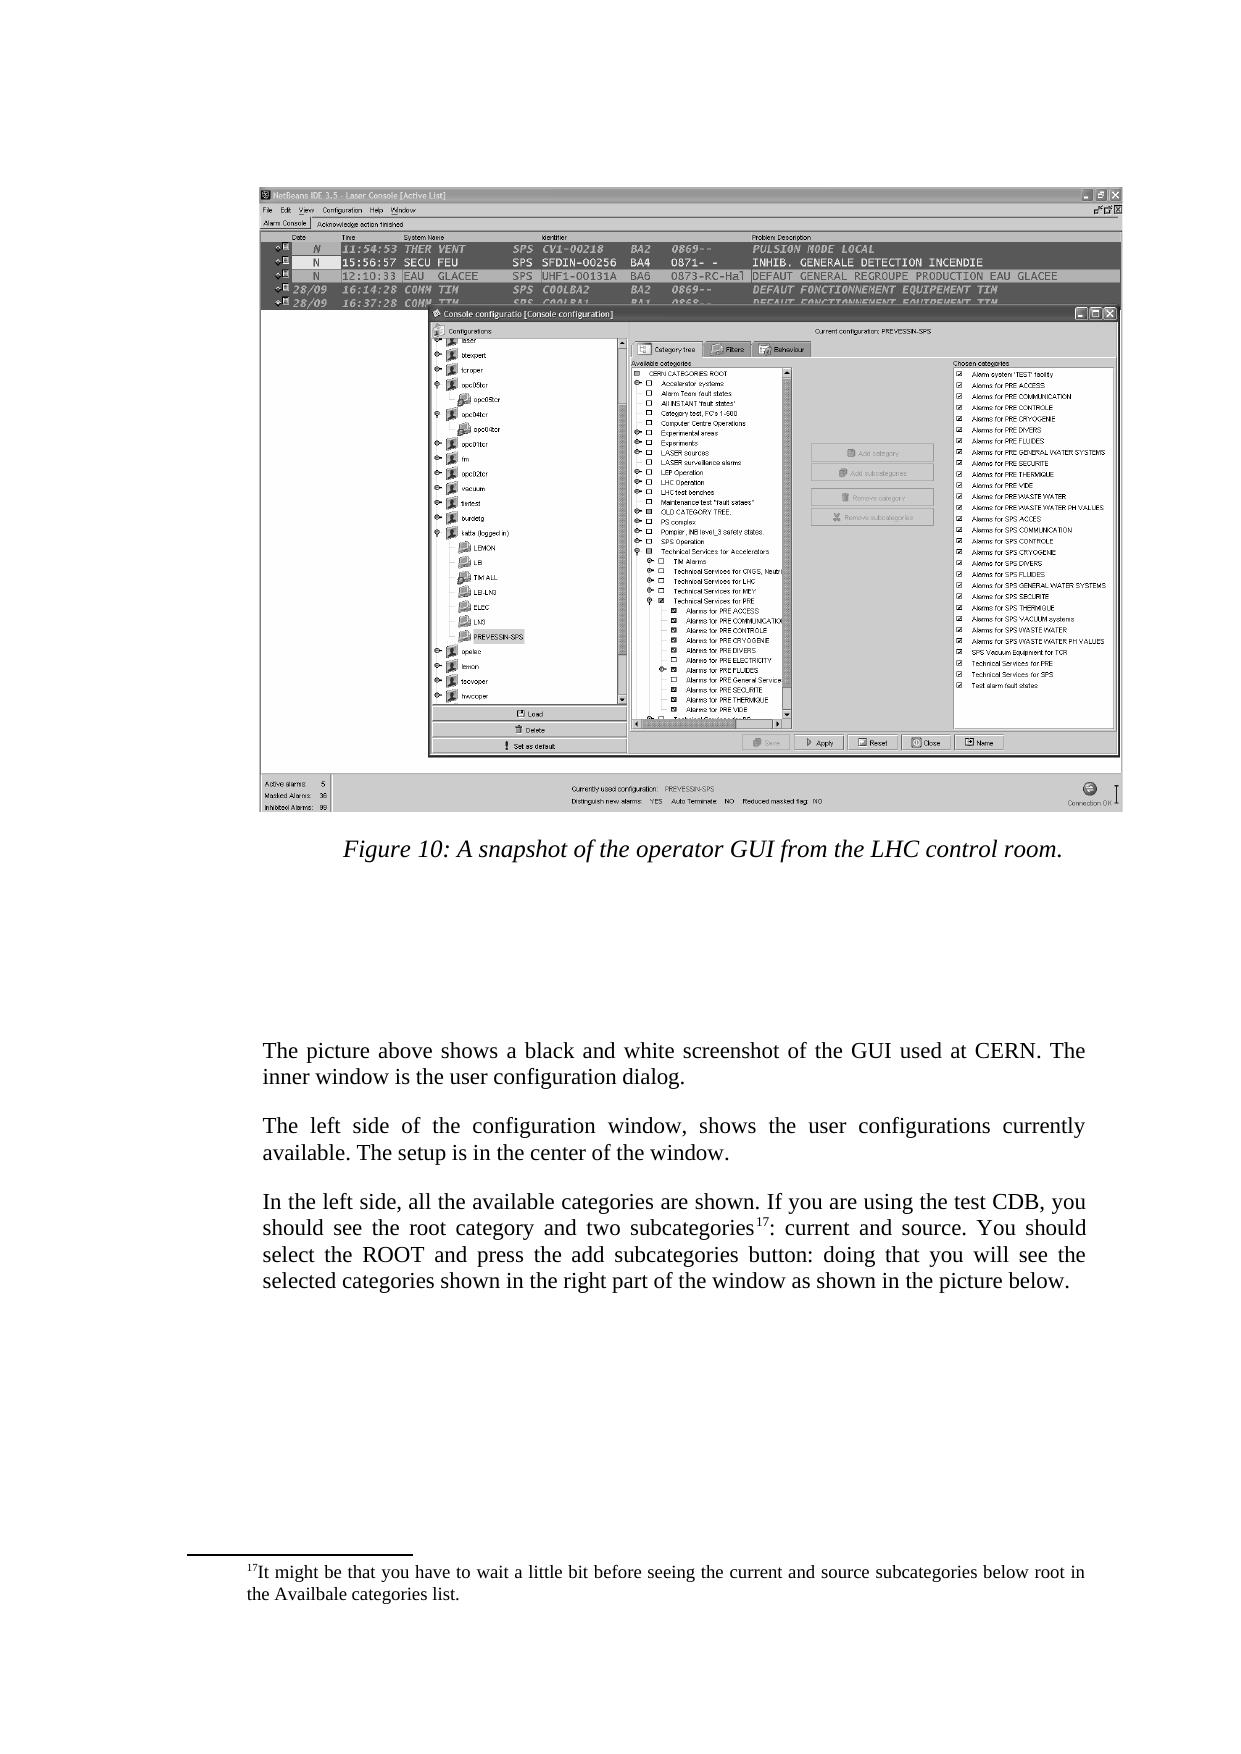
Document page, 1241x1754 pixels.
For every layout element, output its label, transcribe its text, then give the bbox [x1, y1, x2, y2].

text It might be that you have to wait a little bit before seeing the current and source subcategories below root in the Availbale categories list. [247, 1561, 1087, 1604]
picture [259, 187, 1123, 812]
text The picture above shows a black and white screenshot of the GUI used at CERN. The inner window is the user configuration dialog. [262, 978, 1087, 1089]
text The left side of the configuration window, shows the user configurations currently available. The setup is in the center of the window. [262, 1112, 1087, 1165]
text In the left side, all the available categories are shown. If you are using the test CDB, you should see the root category and two subcategories: current and source. You should select the ROOT and press the add subcategories button: doing that you will see the selected categories shown in the right part of the window as shown in the picture below. [262, 1188, 1087, 1293]
text [262, 150, 1087, 187]
text Figure 10: A snapshot of the operator GUI from the LHC control room. [184, 834, 1222, 863]
